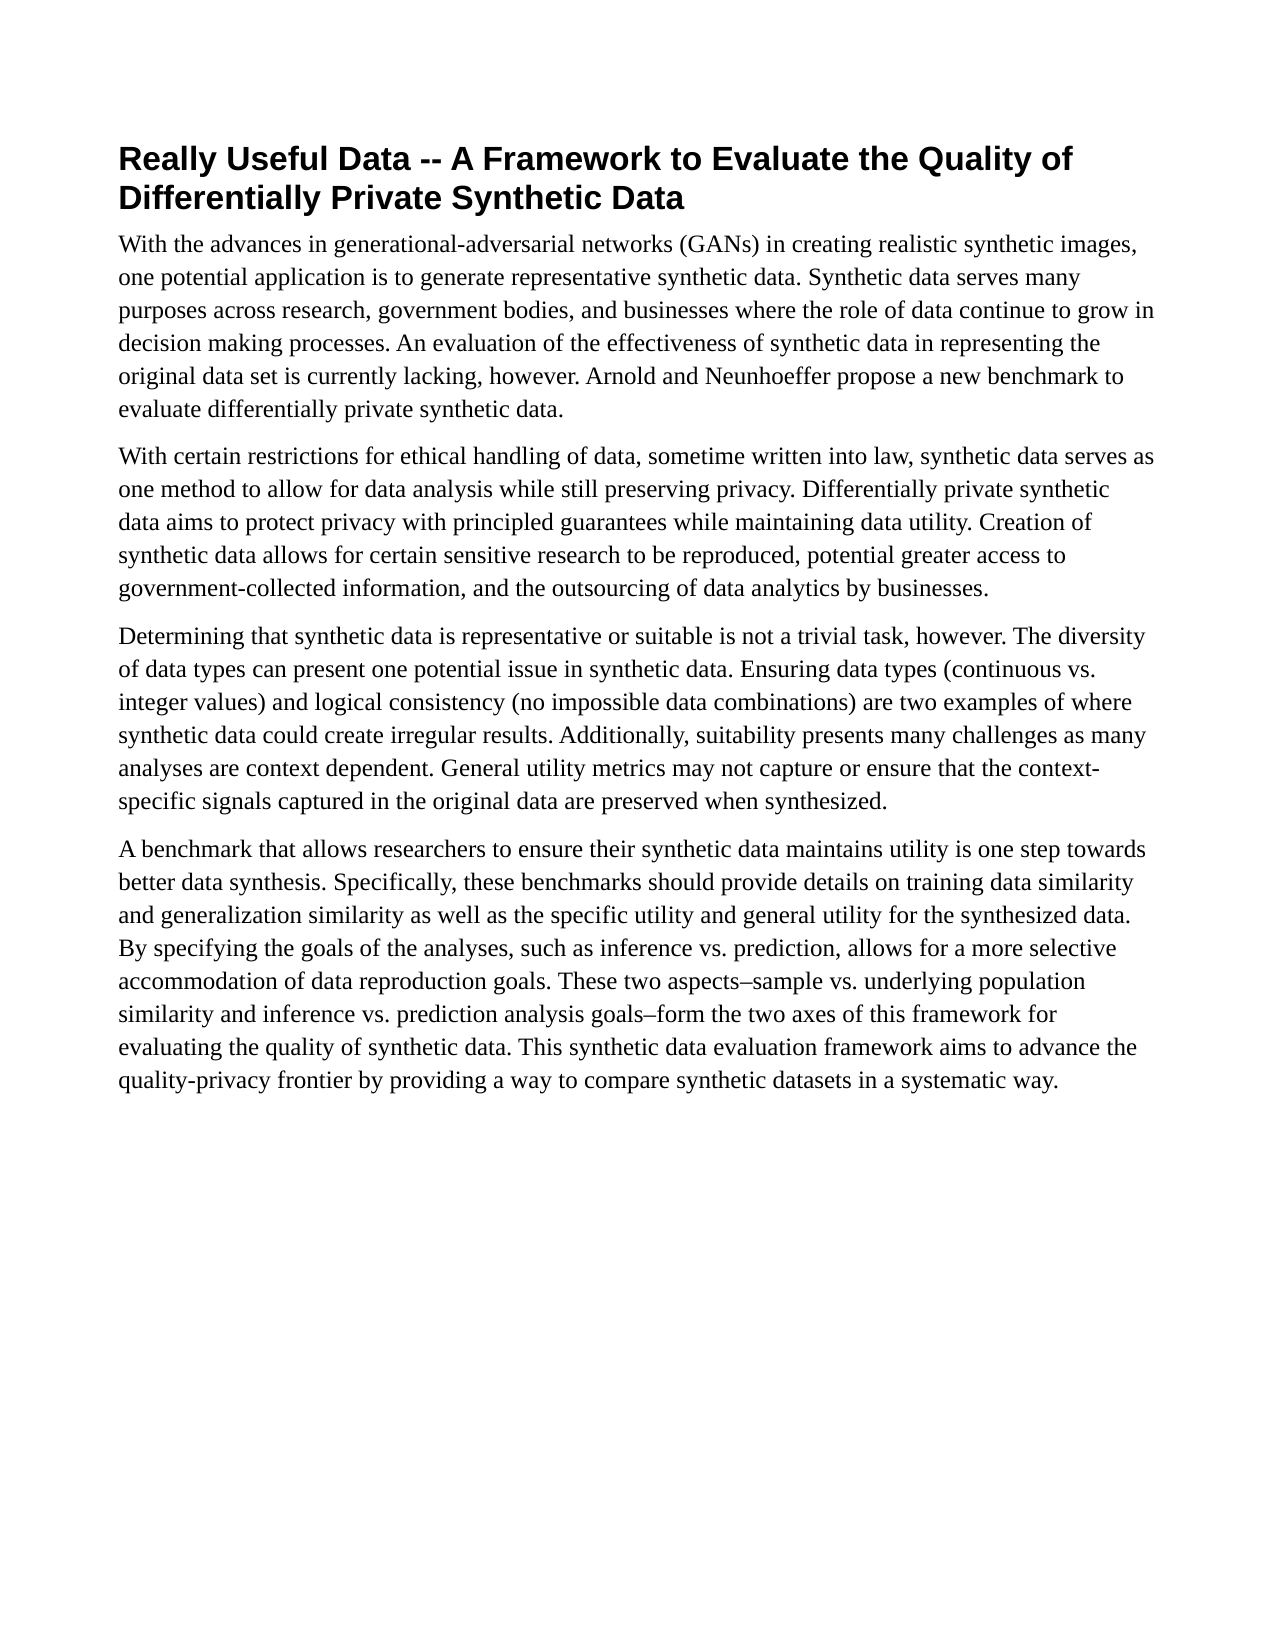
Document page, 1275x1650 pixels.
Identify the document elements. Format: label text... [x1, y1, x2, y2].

text With certain restrictions for ethical handling of data, sometime written into law, synthetic data serves as one method to allow for data analysis while still preserving privacy. Differentially private synthetic data aims to protect privacy with principled guarantees while maintaining data utility. Creation of synthetic data allows for certain sensitive research to be reproduced, potential greater access to government-collected information, and the outsourcing of data analytics by businesses. [118, 441, 1157, 602]
subtitle Really Useful Data -- A Framework to Evaluate the Quality of Differentially Private Synthetic Data [118, 139, 1157, 216]
text A benchmark that allows researchers to ensure their synthetic data maintains utility is one step towards better data synthesis. Specifically, these benchmarks should provide details on training data similarity and generalization similarity as well as the specific utility and general utility for the synthesized data. By specifying the goals of the analyses, such as inference vs. prediction, allows for a more selective accommodation of data reproduction goals. These two aspects–sample vs. underlying population similarity and inference vs. prediction analysis goals–form the two axes of this framework for evaluating the quality of synthetic data. This synthetic data evaluation framework aims to advance the quality-privacy frontier by providing a way to compare synthetic datasets in a systematic way. [118, 834, 1157, 1094]
text With the advances in generational-adversarial networks (GANs) in creating realistic synthetic images, one potential application is to generate representative synthetic data. Synthetic data serves many purposes across research, government bodies, and businesses where the role of data continue to grow in decision making processes. An evaluation of the effectiveness of synthetic data in representing the original data set is currently lacking, however. Arnold and Neunhoeffer propose a new benchmark to evaluate differentially private synthetic data. [118, 229, 1157, 423]
text Determining that synthetic data is representative or suitable is not a trivial task, however. The diversity of data types can present one potential issue in synthetic data. Ensuring data types (continuous vs. integer values) and logical consistency (no impossible data combinations) are two examples of where synthetic data could create irregular results. Additionally, suitability presents many challenges as many analyses are context dependent. General utility metrics may not capture or ensure that the context-specific signals captured in the original data are preserved when synthesized. [118, 621, 1157, 815]
